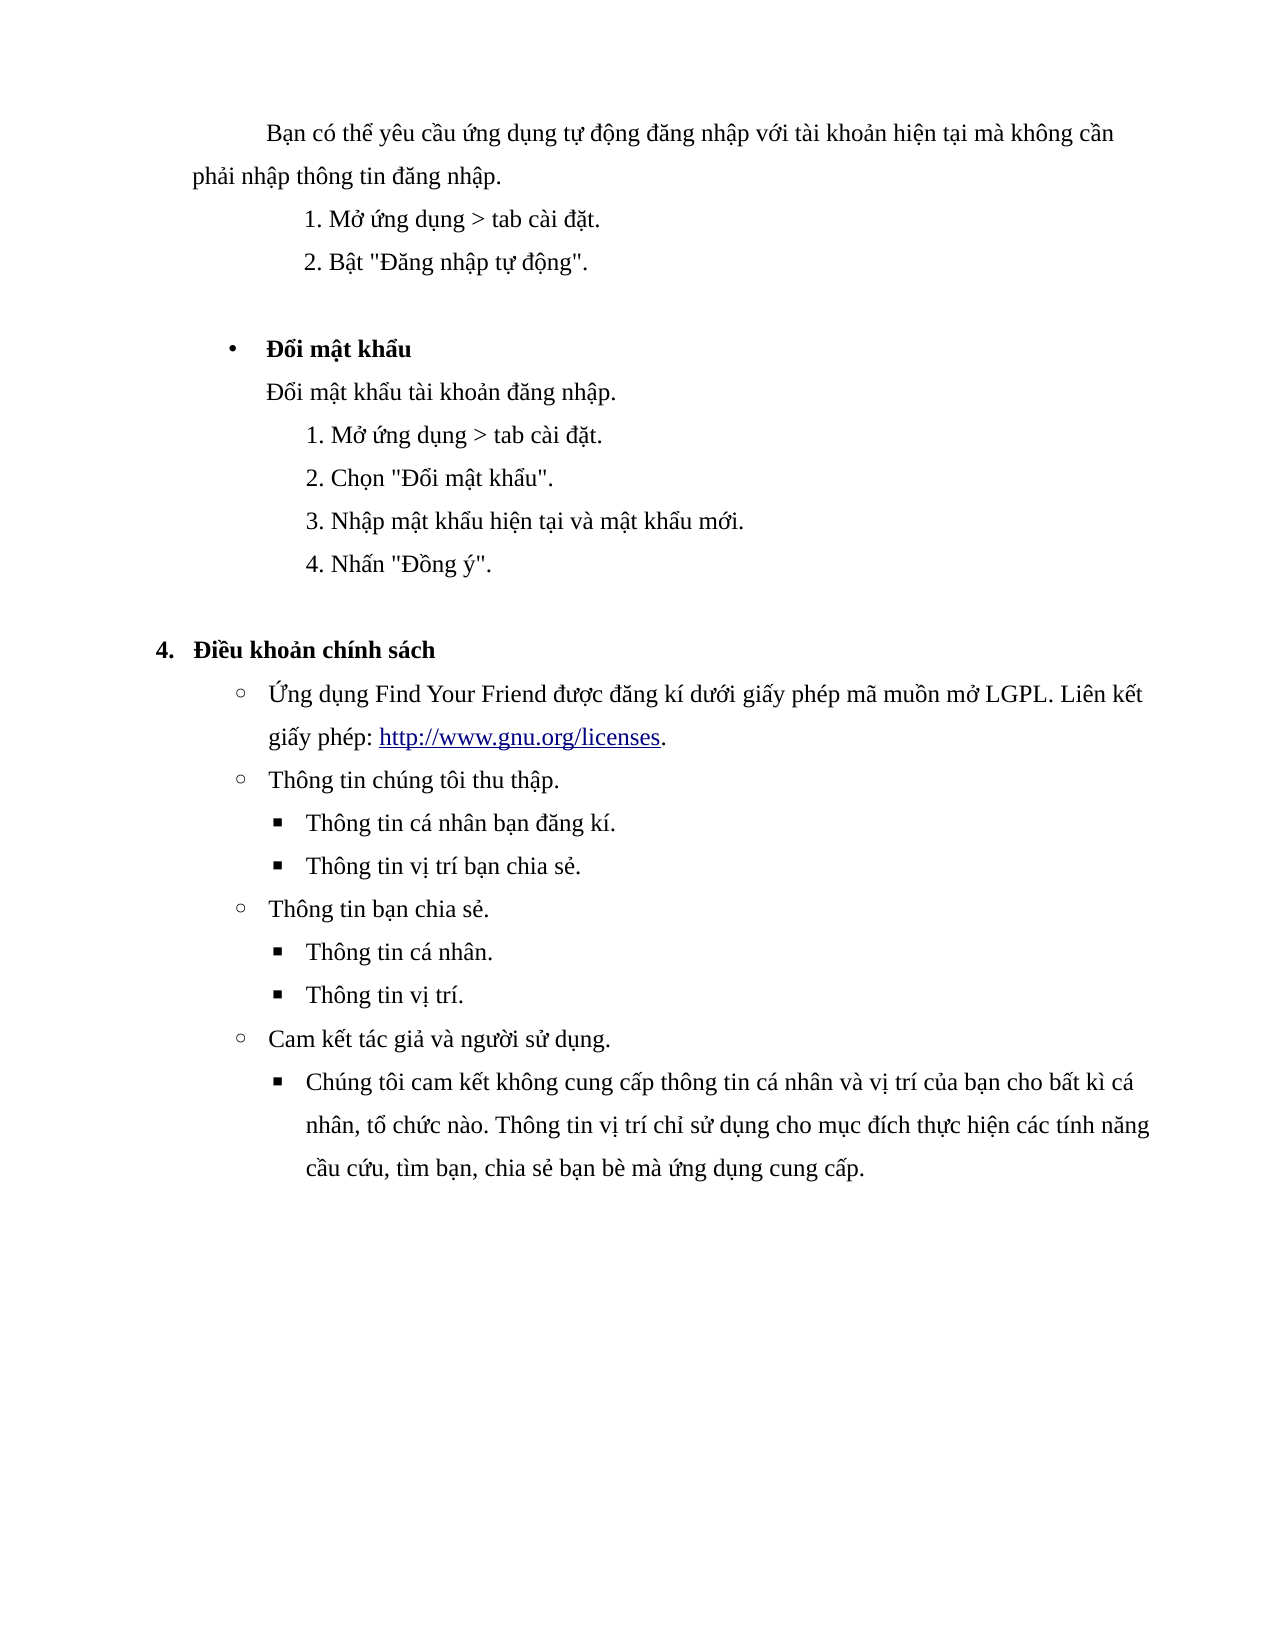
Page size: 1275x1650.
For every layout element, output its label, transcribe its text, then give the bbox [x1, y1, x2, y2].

list Ứng dụng Find Your Friend được đăng kí dưới giấy phép mã muồn mở LGPL. Liên kết giấy phép: http://www.gnu.org/licenses. [231, 679, 1157, 751]
text 4. Nhấn "Đồng ý". [306, 549, 1157, 578]
list Thông tin cá nhân bạn đăng kí. [268, 808, 1157, 837]
list Thông tin cá nhân. [268, 937, 1157, 966]
list Thông tin vị trí. [268, 981, 1157, 1009]
list Đổi mật khẩu [228, 334, 1157, 362]
list Cam kết tác giả và người sử dụng. [231, 1024, 1157, 1052]
list Thông tin bạn chia sẻ. [231, 894, 1157, 923]
list Chúng tôi cam kết không cung cấp thông tin cá nhân và vị trí của bạn cho bất kì cá nhân, tổ chức nào. Thông tin vị trí chỉ sử dụng cho mục đích thực hiện các tính năng cầu cứu, tìm bạn, chia sẻ bạn bè mà ứng dụng cung cấp. [268, 1067, 1157, 1182]
list Thông tin chúng tôi thu thập. [231, 765, 1157, 794]
text 2. Chọn "Đổi mật khẩu". [306, 463, 1157, 492]
text Đổi mật khẩu tài khoản đăng nhập. [192, 377, 1157, 406]
text 1. Mở ứng dụng > tab cài đặt. [303, 204, 1157, 233]
text Bạn có thể yêu cầu ứng dụng tự động đăng nhập với tài khoản hiện tại mà không cần phải nhập thông tin đăng nhập. [192, 118, 1157, 190]
list Điều khoản chính sách [156, 636, 1157, 664]
text 3. Nhập mật khẩu hiện tại và mật khẩu mới. [306, 506, 1157, 535]
list Thông tin vị trí bạn chia sẻ. [268, 851, 1157, 880]
text 1. Mở ứng dụng > tab cài đặt. [306, 420, 1157, 449]
list 2. Bật "Đăng nhập tự động". [303, 247, 1157, 276]
